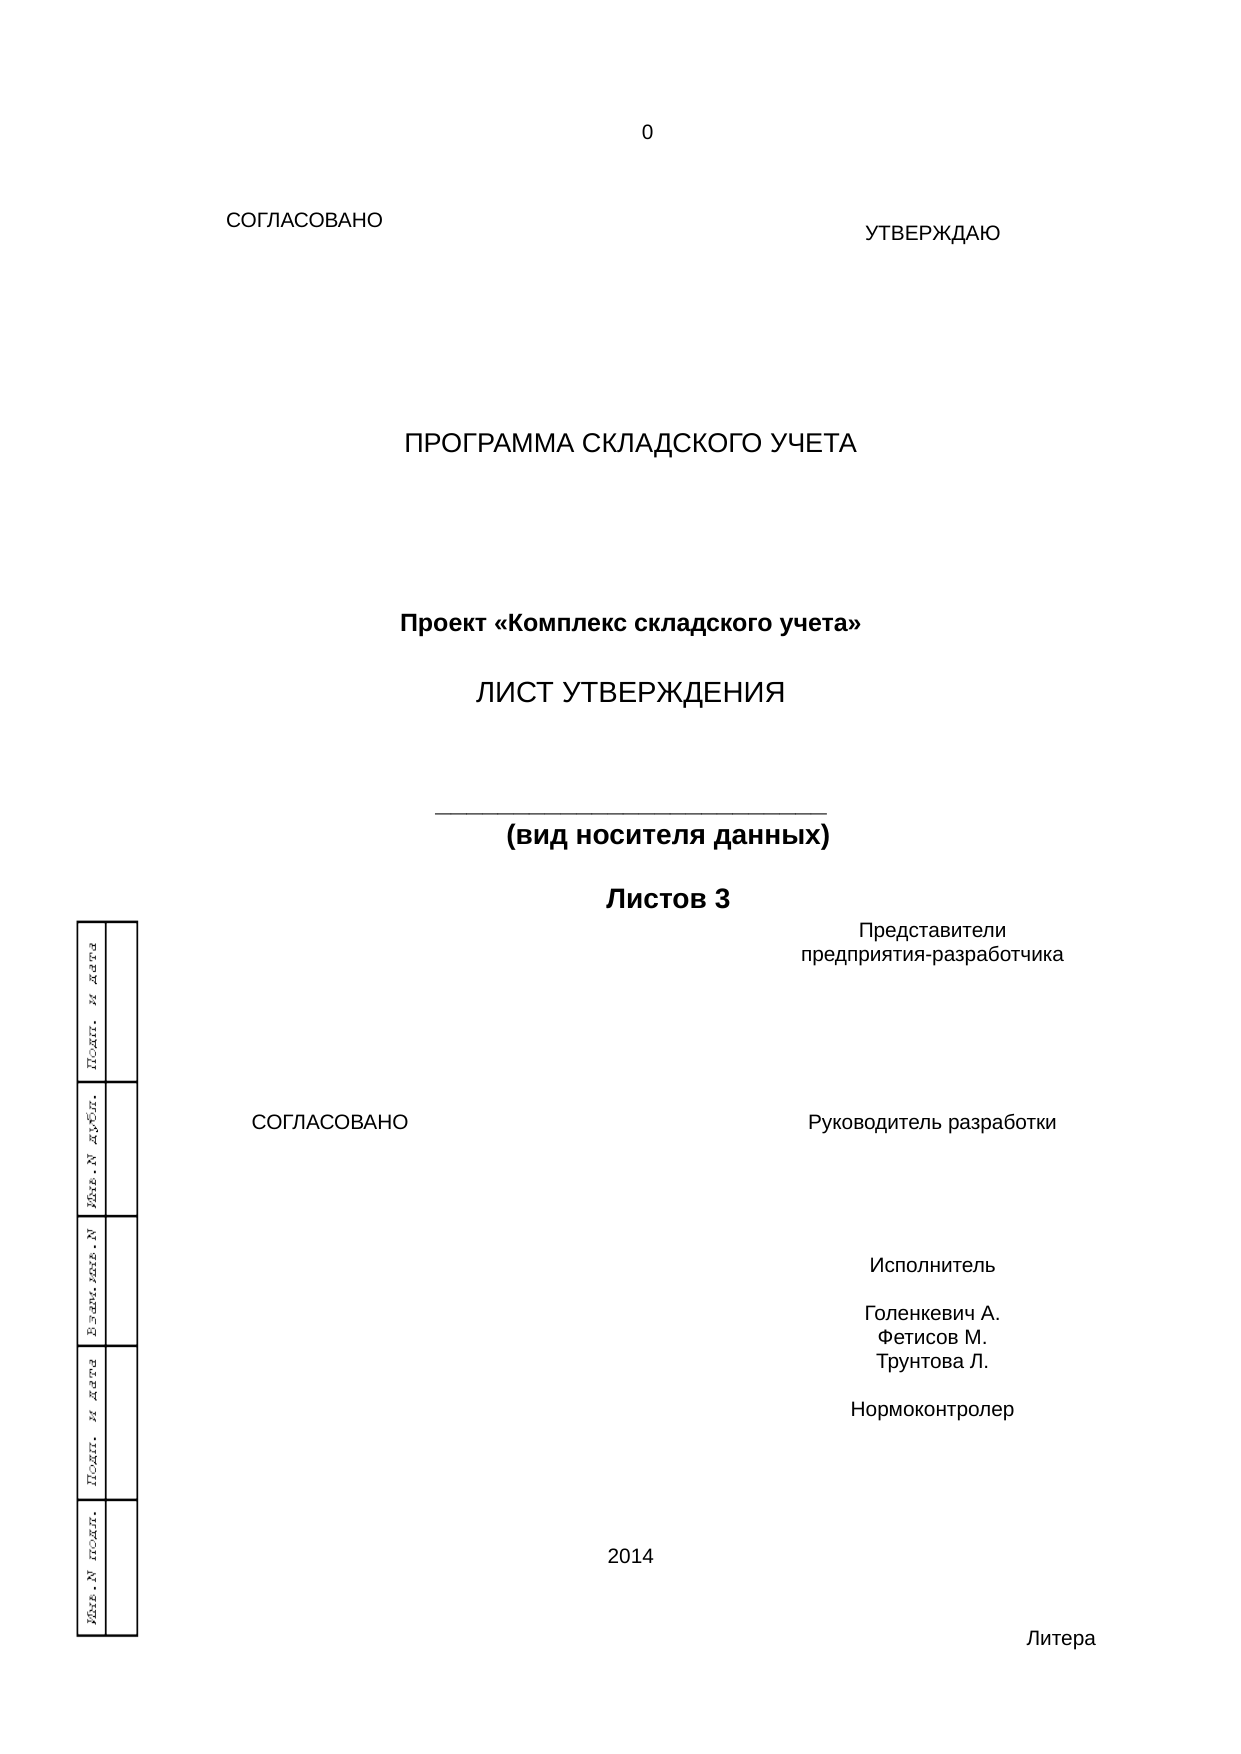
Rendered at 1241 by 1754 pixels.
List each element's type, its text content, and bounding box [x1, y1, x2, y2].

table_header [495, 207, 768, 330]
table_header УТВЕРЖДАЮ [768, 207, 1097, 330]
table_header СОГЛАСОВАНО [114, 207, 495, 330]
table_cell [496, 916, 767, 1542]
table_cell 2014 Литера [164, 1543, 1097, 1652]
table_cell Представители предприятия-разработчика Руководитель разработки Исполнитель Голенкевич А. Фетисов М. Трунтова Л. Нормоконтролер [768, 916, 1097, 1542]
table_cell СОГЛАСОВАНО [164, 916, 496, 1542]
table_header Программа СКЛАДСКОГО УЧЕТА Проект «Комплекс складского учета» ЛИСТ УТВЕРЖДЕНИЯ _________________________ (вид носителя данных) Листов 3 [164, 354, 1097, 916]
picture [72, 916, 145, 1645]
